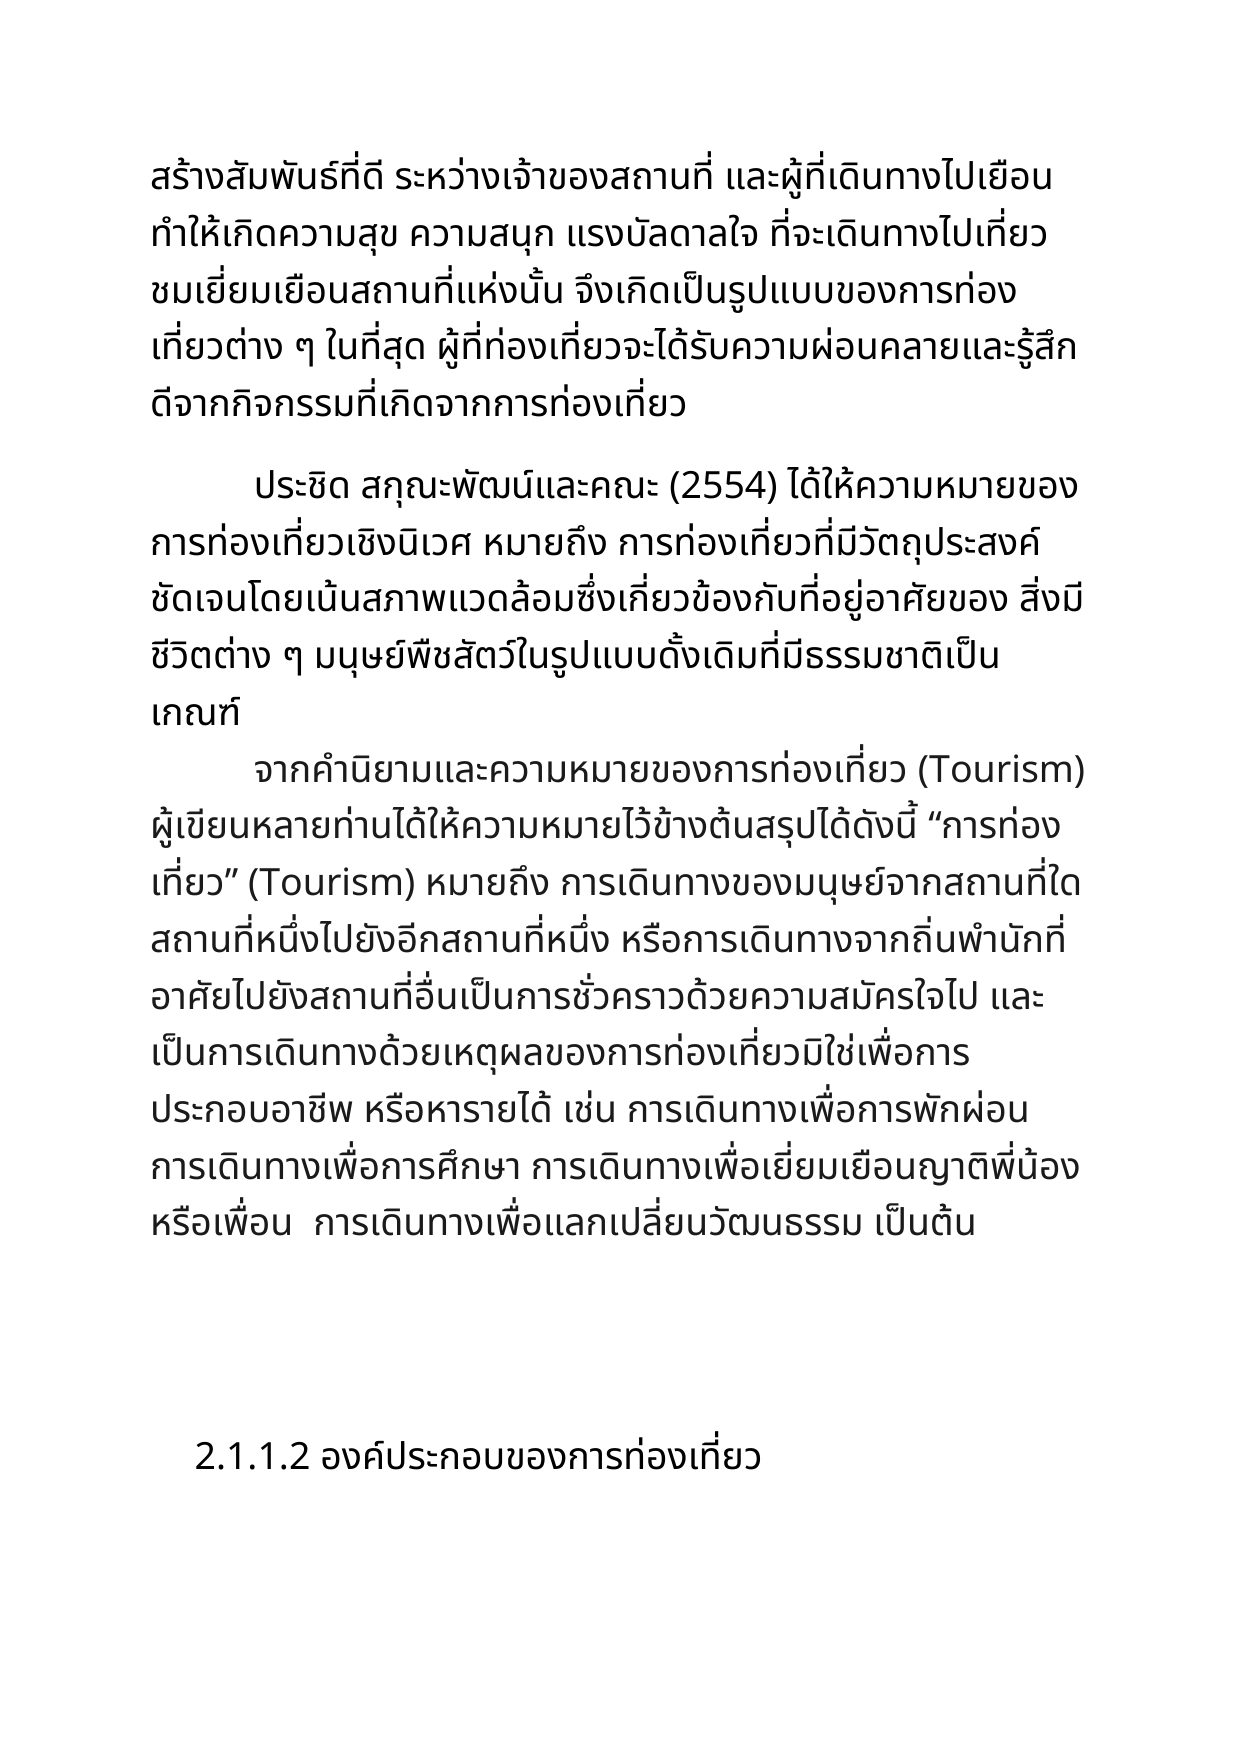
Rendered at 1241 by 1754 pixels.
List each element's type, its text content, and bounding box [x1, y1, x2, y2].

text จากคำนิยามและความหมายของการท่องเที่ยว (Tourism) ผู้เขียนหลายท่านได้ให้ความหมายไว้ข้างต้นสรุปได้ดังนี้ “การท่องเที่ยว” (Tourism) หมายถึง การเดินทางของมนุษย์จากสถานที่ใดสถานที่หนึ่งไปยังอีกสถานที่หนึ่ง หรือการเดินทางจากถิ่นพำนักที่อาศัยไปยังสถานที่อื่นเป็นการชั่วคราวด้วยความสมัครใจไป และเป็นการเดินทางด้วยเหตุผลของการท่องเที่ยวมิใช่เพื่อการประกอบอาชีพ หรือหารายได้ เช่น การเดินทางเพื่อการพักผ่อน การเดินทางเพื่อการศึกษา การเดินทางเพื่อเยี่ยมเยือนญาติพี่น้อง หรือเพื่อน การเดินทางเพื่อแลกเปลี่ยนวัฒนธรรม เป็นต้น [150, 742, 1090, 1253]
text สร้างสัมพันธ์ที่ดี ระหว่างเจ้าของสถานที่ และผู้ที่เดินทางไปเยือน ทำให้เกิดความสุข ความสนุก แรงบัลดาลใจ ที่จะเดินทางไปเที่ยวชมเยี่ยมเยือนสถานที่แห่งนั้น จึงเกิดเป็นรูปแบบของการท่องเที่ยวต่าง ๆ ในที่สุด ผู้ที่ท่องเที่ยวจะได้รับความผ่อนคลายและรู้สึกดีจากกิจกรรมที่เกิดจากการท่องเที่ยว [150, 150, 1090, 433]
text ประชิด สกุณะพัฒน์และคณะ (2554) ได้ให้ความหมายของการท่องเที่ยวเชิงนิเวศ หมายถึง การท่องเที่ยวที่มีวัตถุประสงค์ชัดเจนโดยเน้นสภาพแวดล้อมซึ่งเกี่ยวข้องกับที่อยู่อาศัยของ สิ่งมีชีวิตต่าง ๆ มนุษย์พืชสัตว์ในรูปแบบดั้งเดิมที่มีธรรมชาติเป็นเกณฑ์ [150, 458, 1090, 742]
text 2.1.1.2 องค์ประกอบของการท่องเที่ยว [194, 1430, 1090, 1487]
